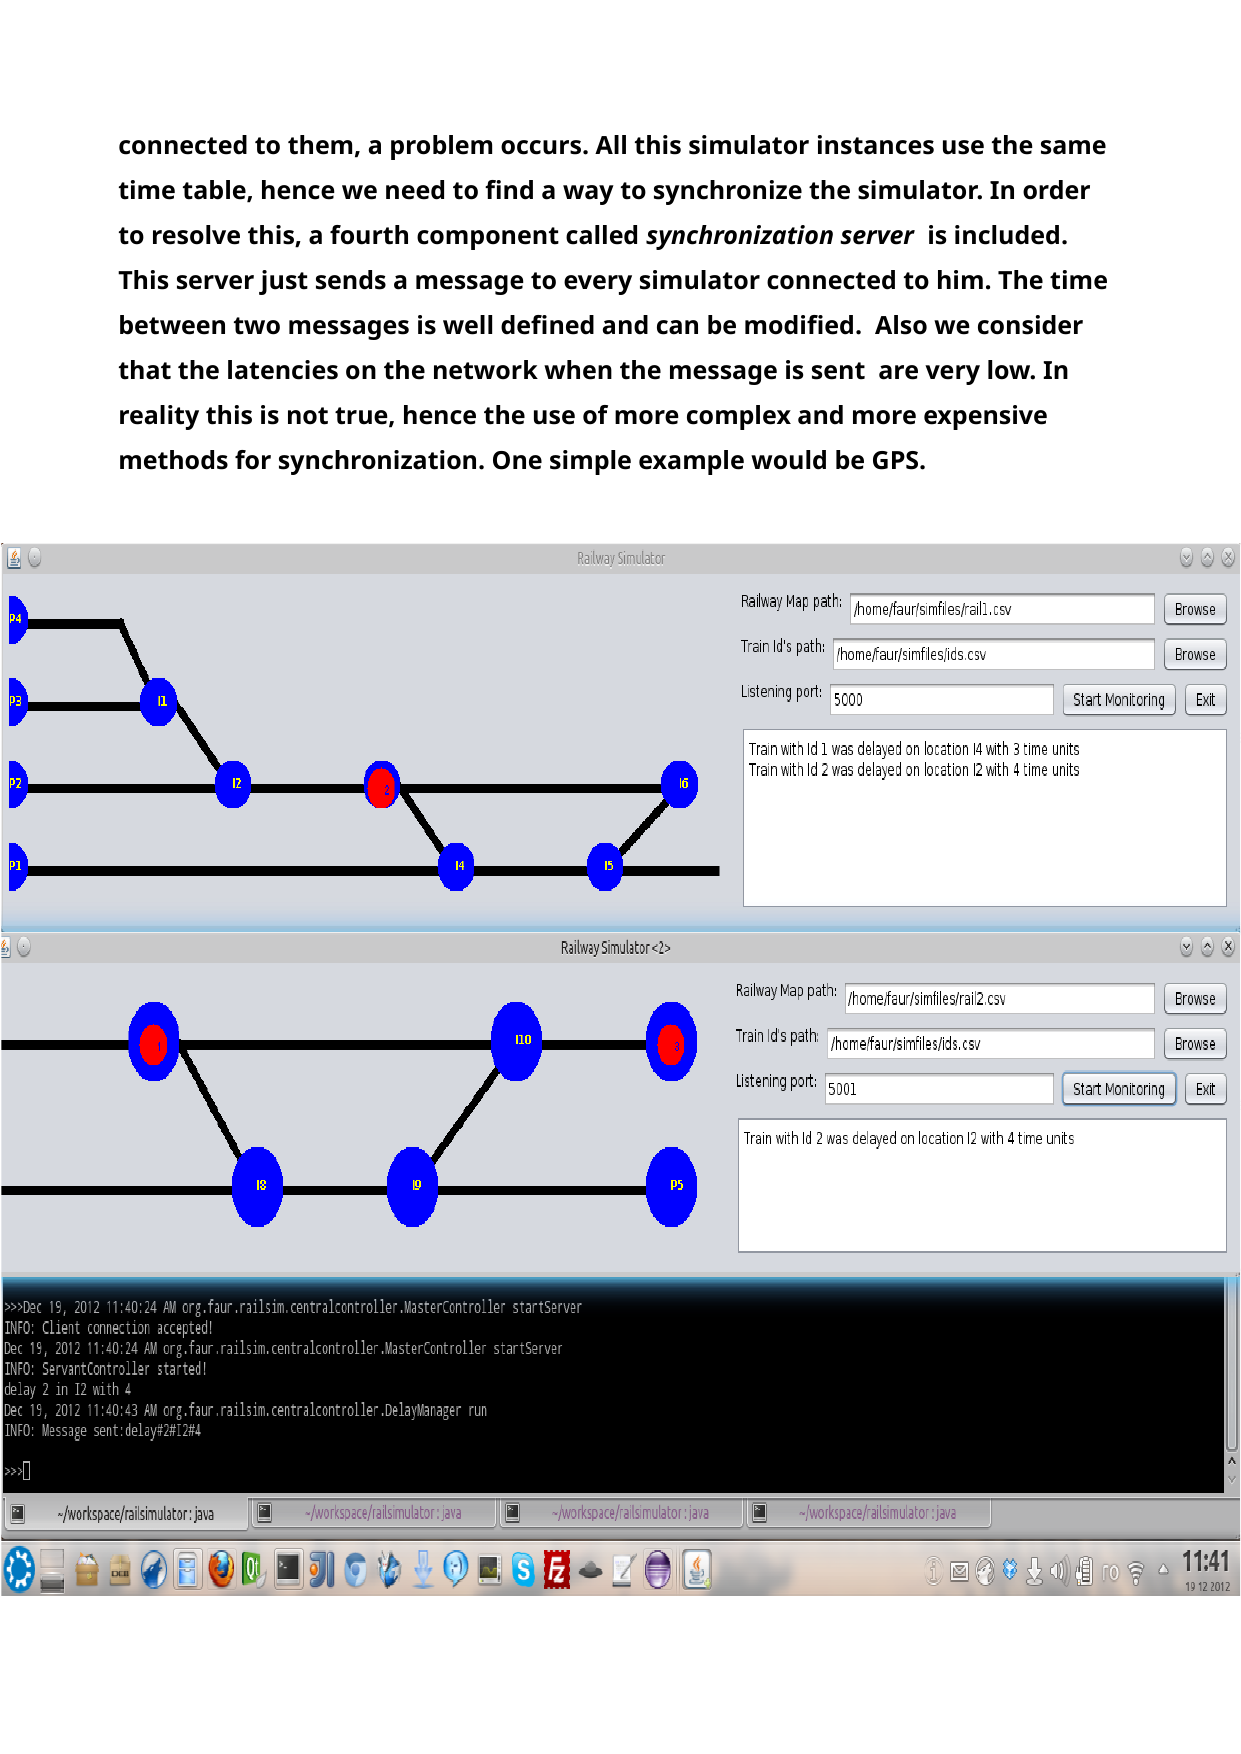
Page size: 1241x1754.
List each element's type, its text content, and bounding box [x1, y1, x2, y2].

text connected to them, a problem occurs. All this simulator instances use the same time table, hence we need to find a way to synchronize the simulator. In order to resolve this, a fourth component called synchronization server is included. This server just sends a message to every simulator connected to him. The time between two messages is well defined and can be modified. Also we consider that the latencies on the network when the message is sent are very low. In reality this is not true, hence the use of more complex and more expensive methods for synchronization. One simple example would be GPS. [118, 118, 1122, 478]
picture [1, 543, 1241, 1596]
